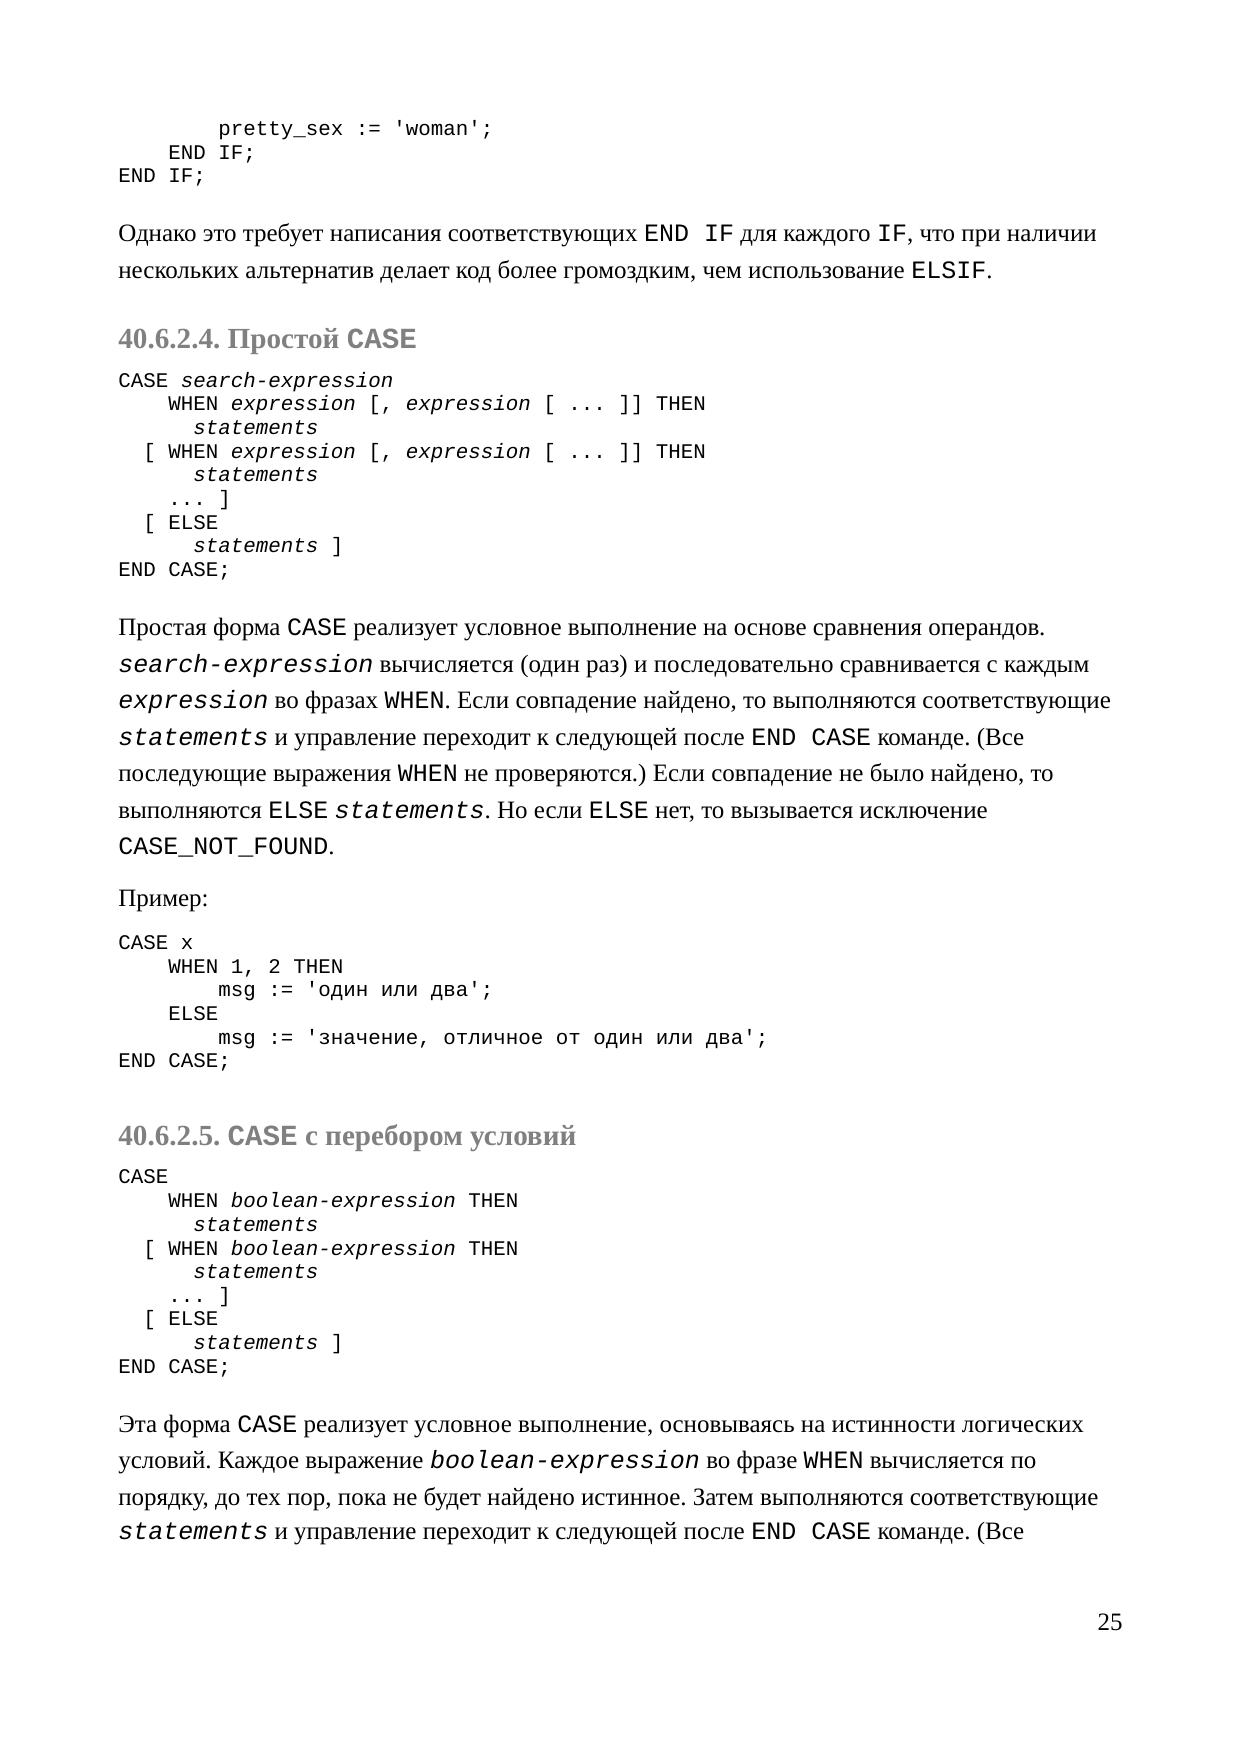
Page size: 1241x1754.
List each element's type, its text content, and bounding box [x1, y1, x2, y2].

text Пример: [118, 883, 1122, 912]
text statements [118, 1214, 1122, 1237]
text ... ] [118, 1285, 1122, 1308]
subtitle 40.6.2.5. CASE с перебором условий [118, 1118, 1122, 1154]
text statements [118, 1261, 1122, 1285]
text WHEN expression [, expression [ ... ]] THEN [118, 393, 1122, 417]
text [ WHEN boolean-expression THEN [118, 1237, 1122, 1261]
text CASE search-expression [118, 370, 1122, 393]
text [ ELSE [118, 512, 1122, 535]
text END CASE; [118, 1050, 1122, 1074]
text statements [118, 417, 1122, 441]
text CASE x [118, 932, 1122, 956]
text END CASE; [118, 1356, 1122, 1379]
text [ ELSE [118, 1308, 1122, 1332]
text END CASE; [118, 559, 1122, 583]
text msg := 'один или два'; [118, 979, 1122, 1003]
text statements [118, 464, 1122, 488]
text msg := 'значение, отличное от один или два'; [118, 1027, 1122, 1050]
text [ WHEN expression [, expression [ ... ]] THEN [118, 441, 1122, 464]
text ... ] [118, 488, 1122, 512]
text END IF; [118, 142, 1122, 165]
text WHEN 1, 2 THEN [118, 956, 1122, 979]
text Простая форма CASE реализует условное выполнение на основе сравнения операндов. search-expression вычисляется (один раз) и последовательно сравнивается с каждым expression во фразах WHEN. Если совпадение найдено, то выполняются соответствующие statements и управление переходит к следующей после END CASE команде. (Все последующие выражения WHEN не проверяются.) Если совпадение не было найдено, то выполняются ELSE statements. Но если ELSE нет, то вызывается исключение CASE_NOT_FOUND. [118, 612, 1122, 862]
text Однако это требует написания соответствующих END IF для каждого IF, что при наличии нескольких альтернатив делает код более громоздким, чем использование ELSIF. [118, 218, 1122, 286]
text statements ] [118, 535, 1122, 559]
text CASE [118, 1167, 1122, 1190]
text WHEN boolean-expression THEN [118, 1190, 1122, 1214]
text statements ] [118, 1332, 1122, 1356]
subtitle 40.6.2.4. Простой CASE [118, 321, 1122, 357]
text END IF; [118, 165, 1122, 189]
text Эта форма CASE реализует условное выполнение, основываясь на истинности логических условий. Каждое выражение boolean-expression во фразе WHEN вычисляется по порядку, до тех пор, пока не будет найдено истинное. Затем выполняются соответствующие statements и управление переходит к следующей после END CASE команде. (Все [118, 1409, 1122, 1547]
text ELSE [118, 1003, 1122, 1027]
text pretty_sex := 'woman'; [118, 118, 1122, 142]
